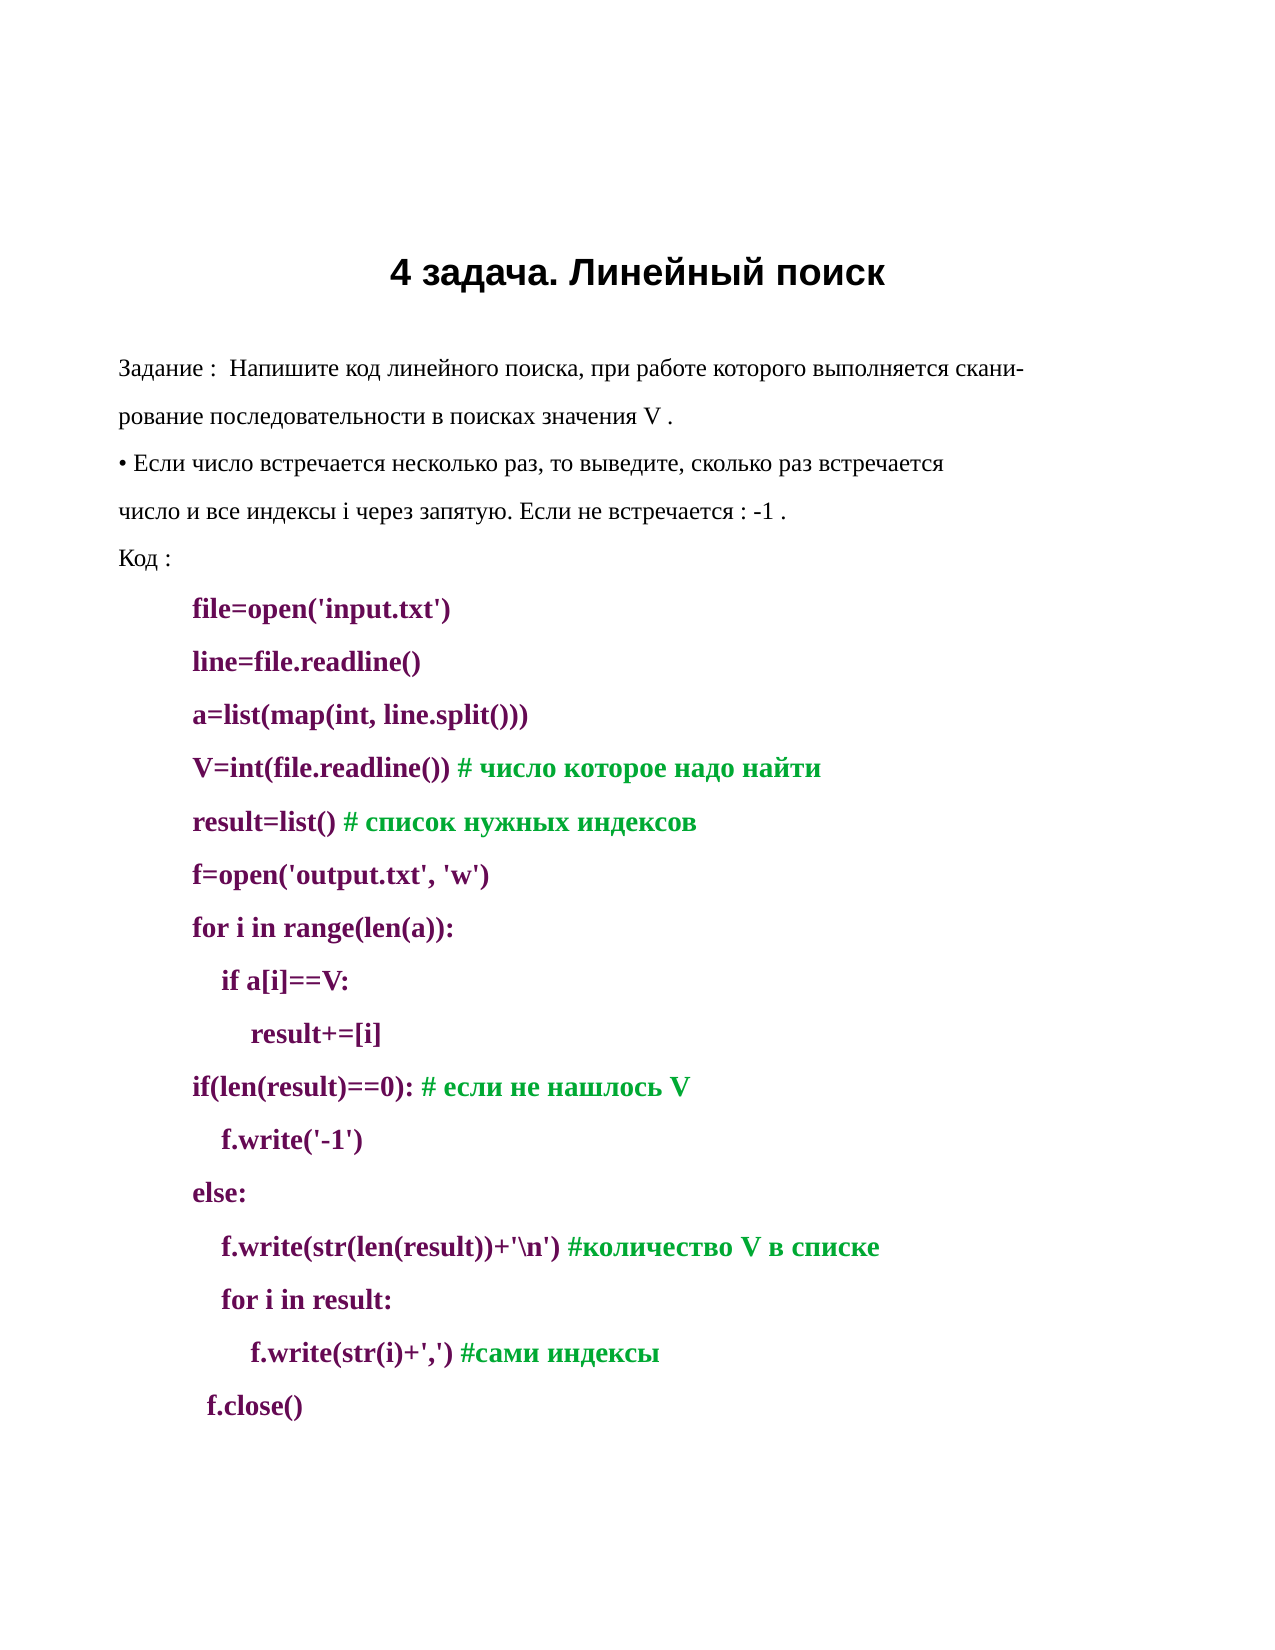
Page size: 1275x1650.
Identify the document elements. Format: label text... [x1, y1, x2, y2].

text a=list(map(int, line.split())) [192, 697, 1157, 731]
text f.write(str(len(result))+'\n') #количество V в списке [192, 1229, 1157, 1262]
text file=open('input.txt') [192, 591, 1157, 625]
text else: [192, 1176, 1157, 1209]
text f=open('output.txt', 'w') [192, 857, 1157, 890]
text f.write('-1') [192, 1122, 1157, 1156]
subtitle 4 задача. Линейный поиск [118, 249, 1157, 293]
text V=int(file.readline()) # число которое надо найти [192, 751, 1157, 784]
text число и все индексы i через запятую. Если не встречается : -1 . [118, 496, 1157, 525]
text f.close() [192, 1388, 1157, 1422]
text line=file.readline() [192, 644, 1157, 678]
text result+=[i] [192, 1016, 1157, 1050]
text if(len(result)==0): # если не нашлось V [192, 1069, 1157, 1103]
text for i in range(len(a)): [192, 910, 1157, 943]
text Код : [118, 543, 1157, 572]
text if a[i]==V: [192, 963, 1157, 997]
text result=list() # список нужных индексов [192, 804, 1157, 837]
text for i in result: [192, 1282, 1157, 1315]
text • Если число встречается несколько раз, то выведите, сколько раз встречается [118, 448, 1157, 477]
text f.write(str(i)+',') #сами индексы [192, 1335, 1157, 1368]
text Задание : Напишите код линейного поиска, при работе которого выполняется скани- [118, 353, 1157, 382]
text рование последовательности в поисках значения V . [118, 401, 1157, 429]
